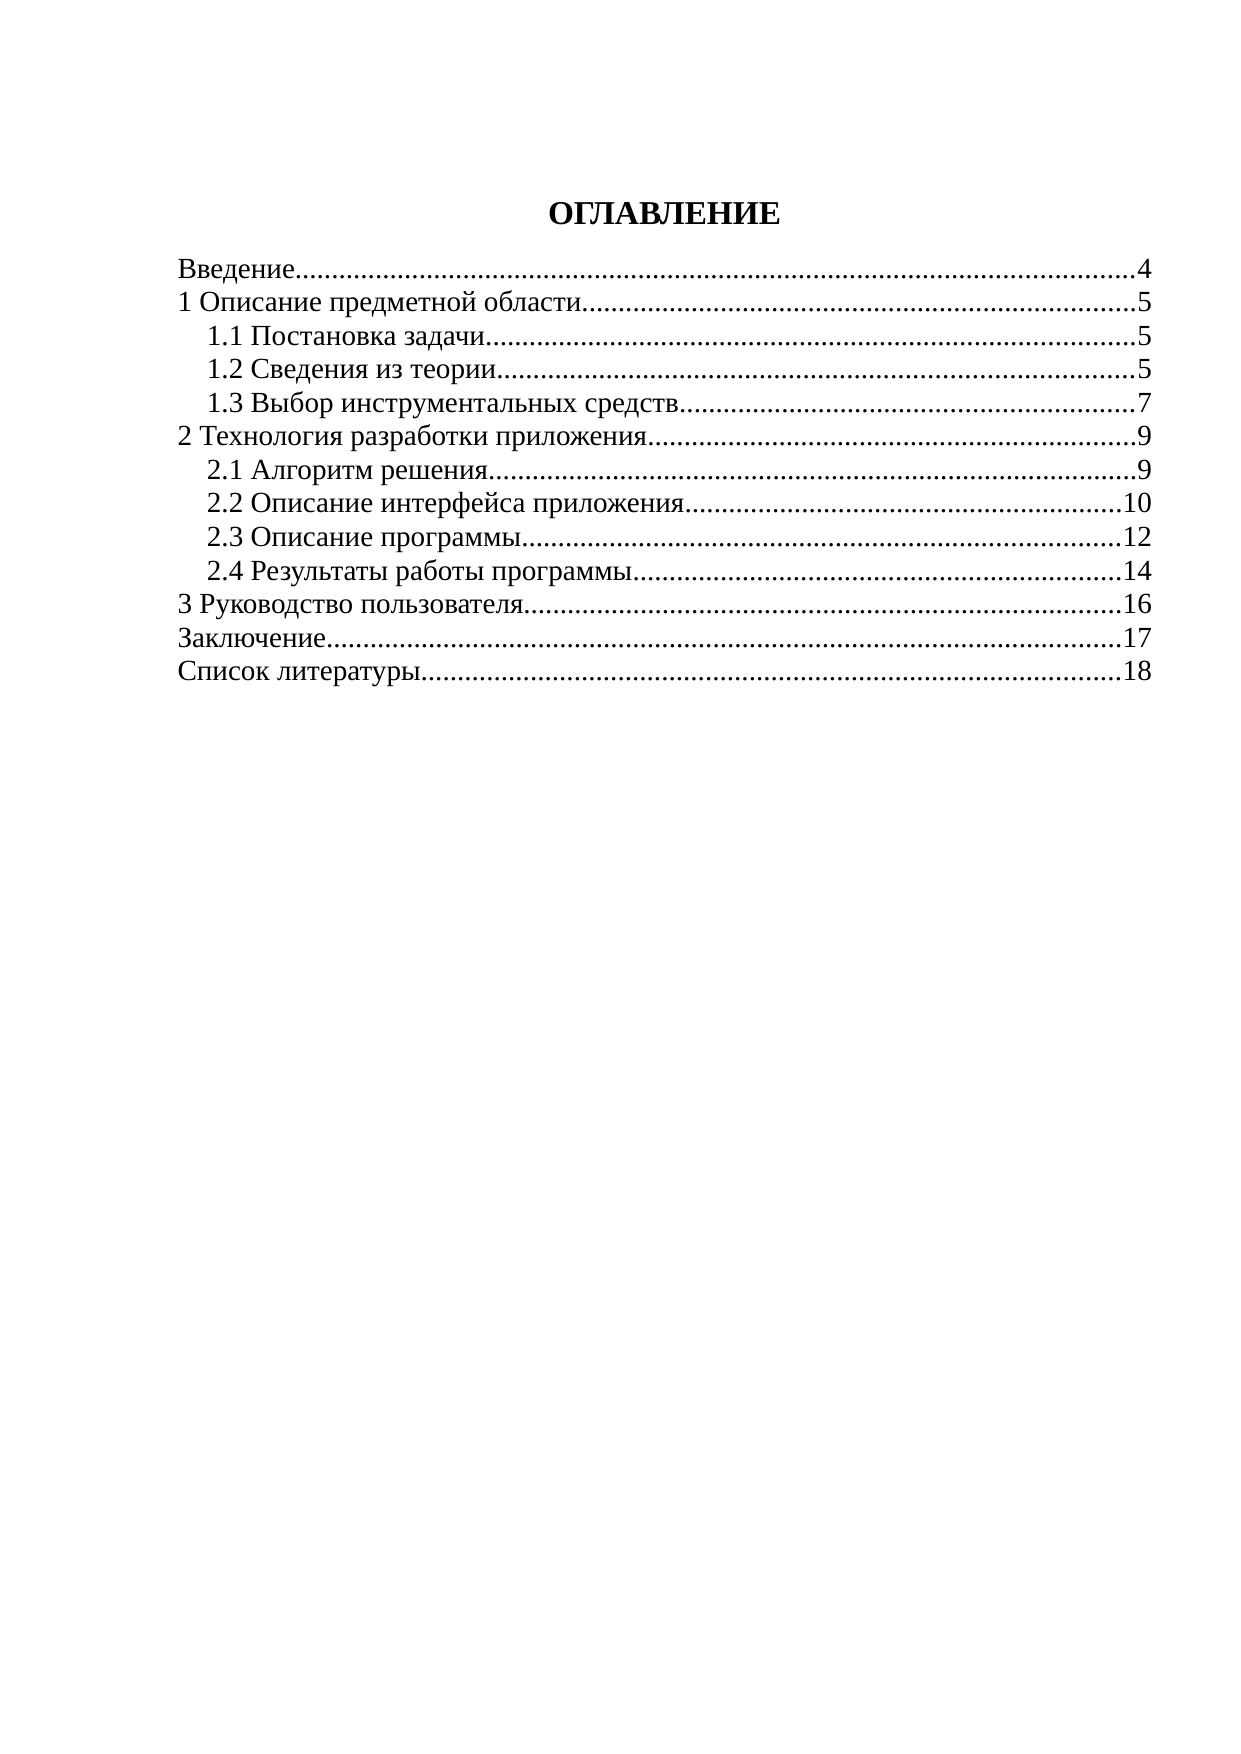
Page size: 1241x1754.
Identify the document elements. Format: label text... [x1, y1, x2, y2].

text Введение 4 [177, 251, 1152, 284]
text 2.2 Описание интерфейса приложения 10 [207, 486, 1152, 519]
text 1.3 Выбор инструментальных средств 7 [207, 385, 1152, 418]
text 3 Руководство пользователя 16 [177, 586, 1152, 620]
text 1 Описание предметной области 5 [177, 284, 1152, 318]
text 2 Технология разработки приложения 9 [177, 418, 1152, 452]
text Список литературы 18 [177, 653, 1152, 687]
text 2.3 Описание программы 12 [207, 519, 1152, 553]
subtitle Оглавление [177, 193, 1152, 232]
text 2.1 Алгоритм решения 9 [207, 452, 1152, 486]
text 1.2 Сведения из теории 5 [207, 351, 1152, 385]
text Заключение 17 [177, 620, 1152, 653]
text 2.4 Результаты работы программы 14 [207, 553, 1152, 586]
text 1.1 Постановка задачи 5 [207, 318, 1152, 351]
